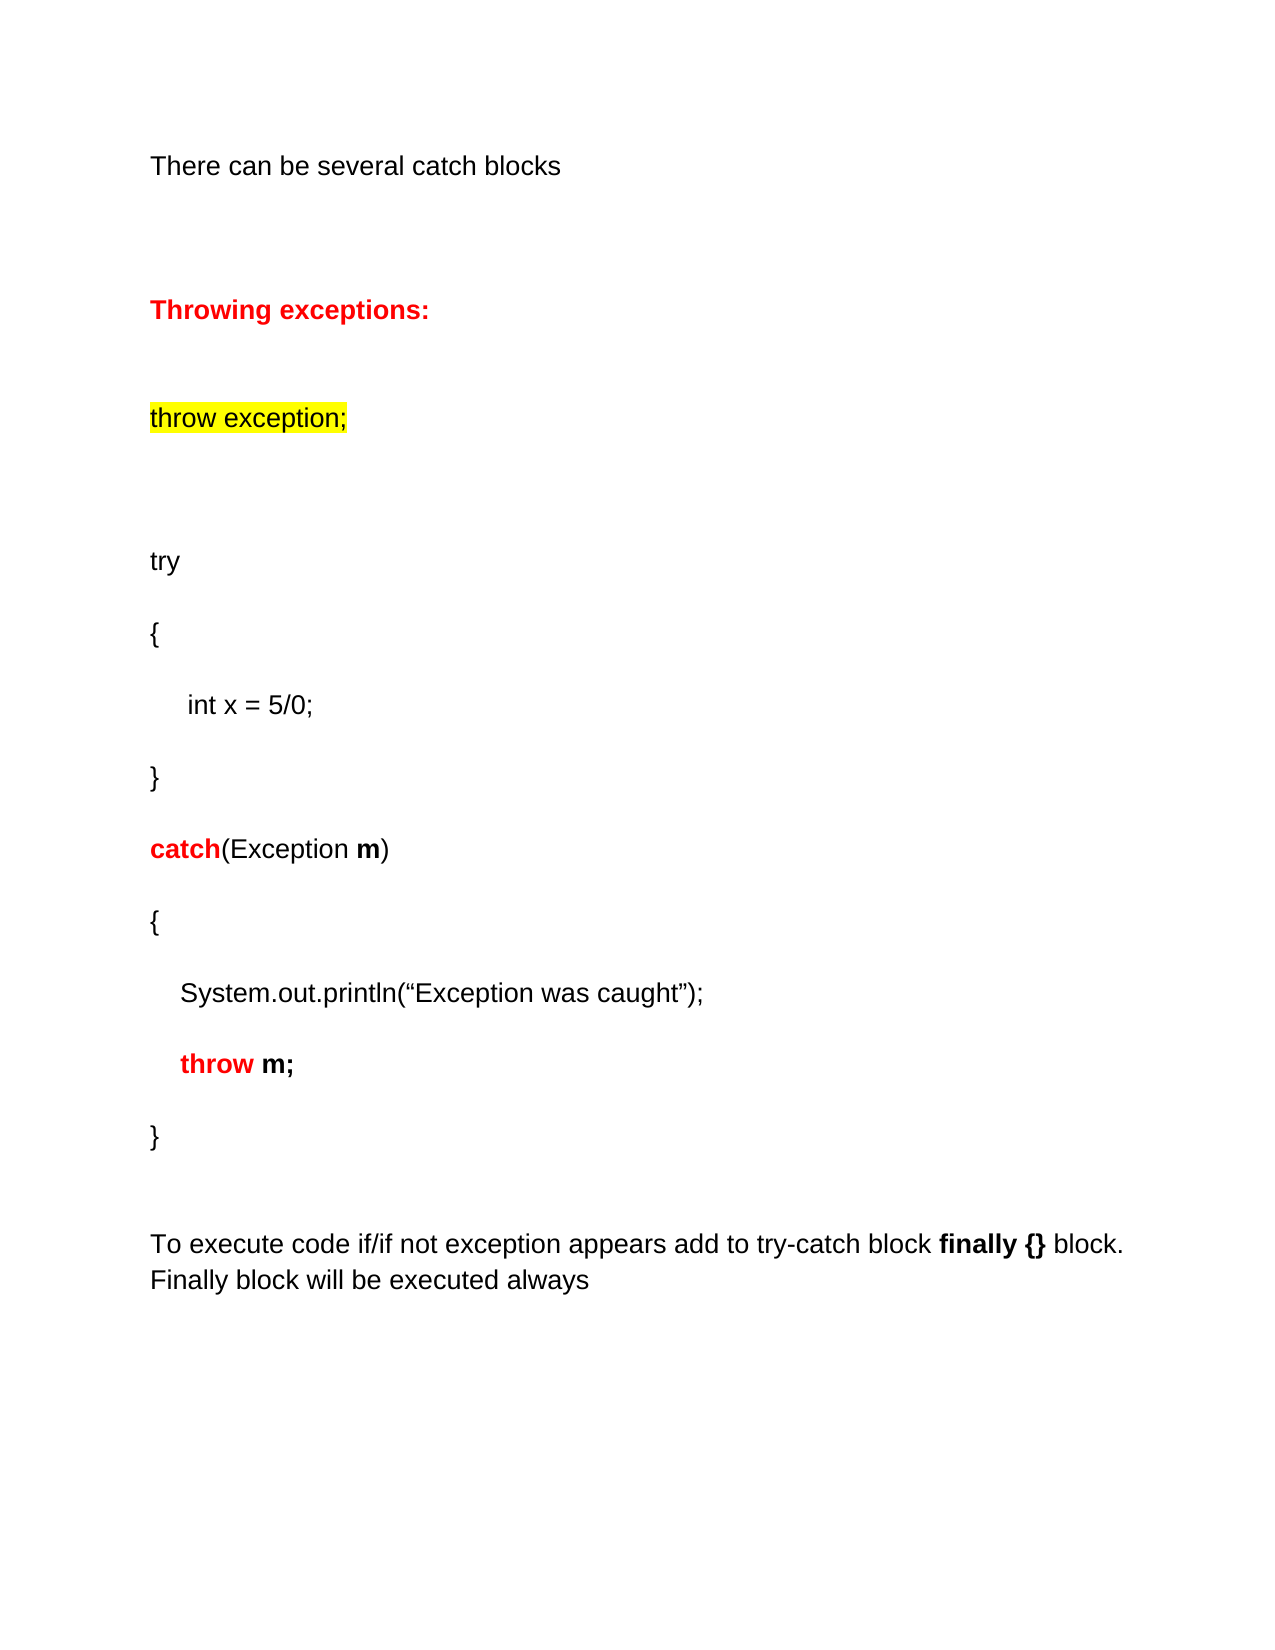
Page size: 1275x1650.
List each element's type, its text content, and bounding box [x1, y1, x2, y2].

text catch(Exception m) [150, 833, 1125, 864]
text } [150, 761, 1125, 792]
text try [150, 545, 1125, 577]
text { [150, 617, 1125, 648]
text There can be several catch blocks [150, 150, 1125, 181]
text throw m; [150, 1048, 1125, 1080]
text { [150, 905, 1125, 936]
text To execute code if/if not exception appears add to try-catch block finally {} block. Finally block will be executed always [150, 1228, 1125, 1295]
text throw exception; [150, 402, 1125, 433]
text } [150, 1120, 1125, 1152]
text Throwing exceptions: [150, 294, 1125, 325]
text int x = 5/0; [150, 689, 1125, 720]
text System.out.println(“Exception was caught”); [150, 977, 1125, 1008]
